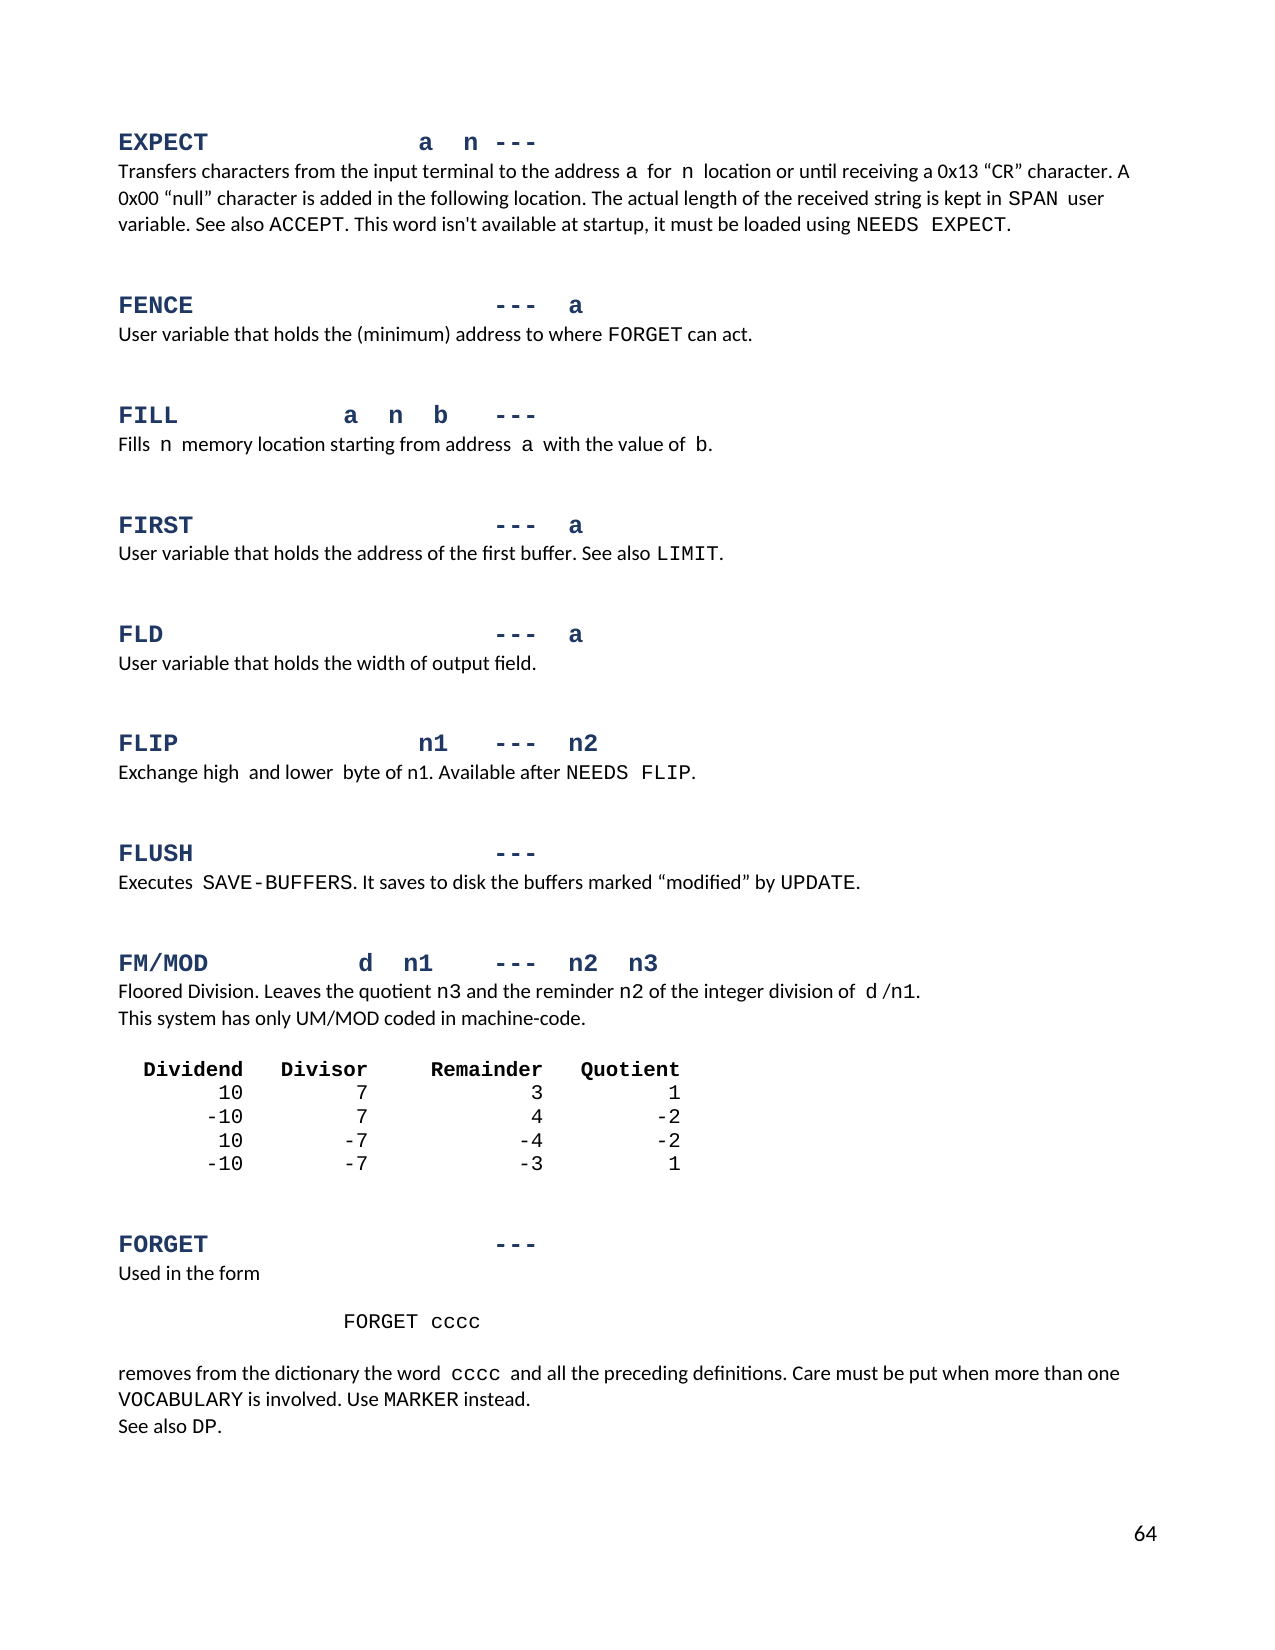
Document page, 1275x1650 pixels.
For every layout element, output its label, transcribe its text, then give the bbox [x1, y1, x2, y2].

text User variable that holds the width of output field. [118, 650, 1157, 676]
subtitle FORGET --- [118, 1232, 1157, 1260]
text 10 7 3 1 [118, 1082, 1157, 1106]
subtitle FM/MOD d n1 --- n2 n3 [118, 950, 1157, 979]
text -10 7 4 -2 [118, 1106, 1157, 1129]
subtitle FENCE --- a [118, 293, 1157, 321]
text User variable that holds the (minimum) address to where FORGET can act. [118, 321, 1157, 347]
subtitle FLUSH --- [118, 841, 1157, 869]
subtitle FIRST --- a [118, 512, 1157, 541]
text Fills n memory location starting from address a with the value of b. [118, 431, 1157, 457]
text User variable that holds the address of the first buffer. See also LIMIT. [118, 541, 1157, 567]
text Exchange high and lower byte of n1. Available after NEEDS FLIP. [118, 759, 1157, 786]
text Dividend Divisor Remainder Quotient [118, 1059, 1157, 1082]
text FORGET cccc [118, 1311, 1157, 1335]
subtitle FLD --- a [118, 622, 1157, 650]
subtitle EXPECT a n --- [118, 130, 1157, 158]
text removes from the dictionary the word cccc and all the preceding definitions. Care must be put when more than one VOCABULARY is involved. Use MARKER instead. [118, 1360, 1157, 1413]
subtitle FILL a n b --- [118, 402, 1157, 431]
text See also DP. [118, 1413, 1157, 1439]
text Transfers characters from the input terminal to the address a for n location or until receiving a 0x13 “CR” character. A 0x00 “null” character is added in the following location. The actual length of the received string is kept in SPAN user variable. See also ACCEPT. This word isn't available at startup, it must be loaded using NEEDS EXPECT. [118, 158, 1157, 238]
subtitle FLIP n1 --- n2 [118, 731, 1157, 759]
text -10 -7 -3 1 [118, 1153, 1157, 1177]
text Executes SAVE-BUFFERS. It saves to disk the buffers marked “modified” by UPDATE. [118, 869, 1157, 895]
text Used in the form [118, 1260, 1157, 1286]
text 10 -7 -4 -2 [118, 1129, 1157, 1153]
text This system has only UM/MOD coded in machine-code. [118, 1005, 1157, 1031]
text Floored Division. Leaves the quotient n3 and the reminder n2 of the integer division of d /n1. [118, 979, 1157, 1005]
